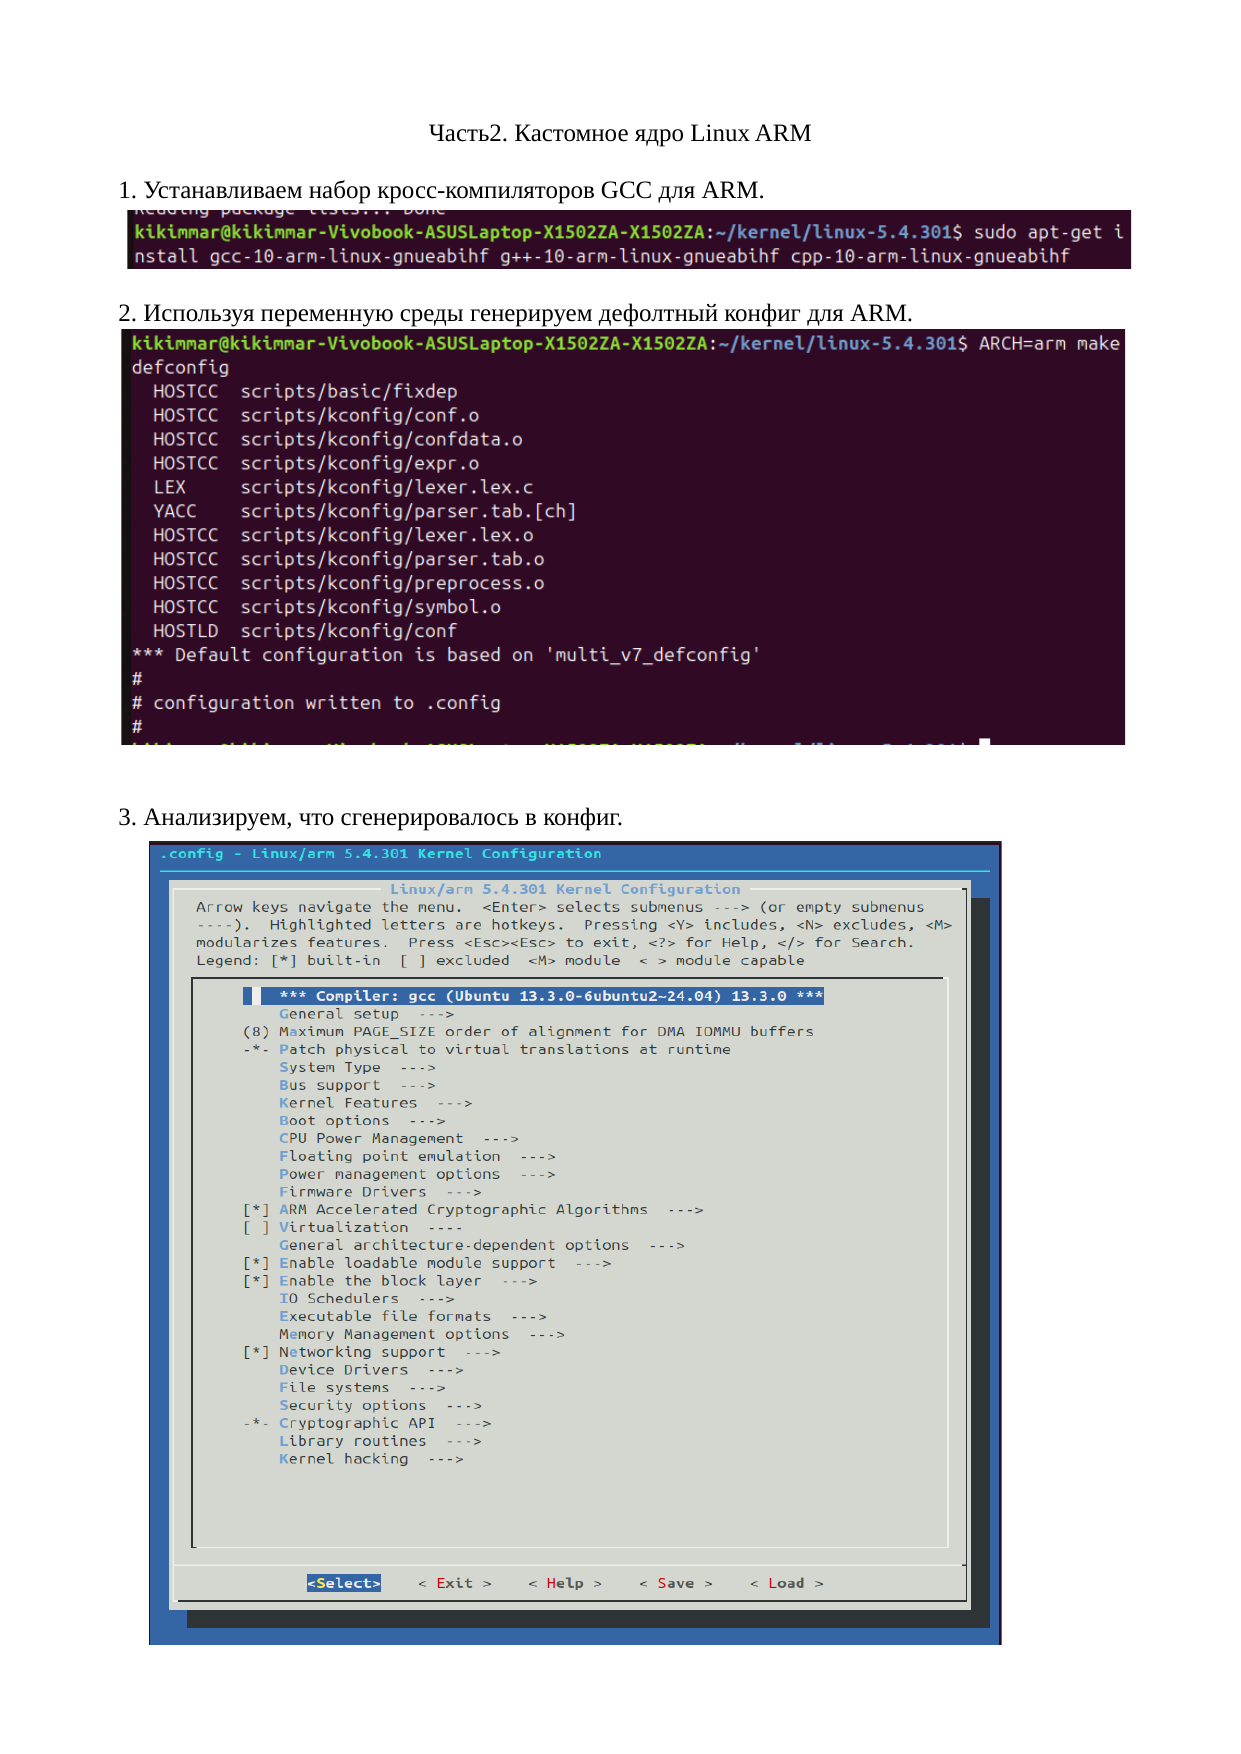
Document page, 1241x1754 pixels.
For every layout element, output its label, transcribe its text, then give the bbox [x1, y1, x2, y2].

text 2. Используя переменную среды генерируем дефолтный конфиг для ARM. [118, 298, 1122, 326]
picture [127, 210, 1132, 269]
text 1. Устанавливаем набор кросс-компиляторов GCC для ARM. [118, 176, 1122, 204]
text 3. Анализируем, что сгенерировалось в конфиг. [118, 802, 1122, 831]
picture [149, 841, 1002, 1645]
text Часть2. Кастомное ядро Linux ARM [118, 118, 1122, 147]
picture [121, 329, 1126, 745]
